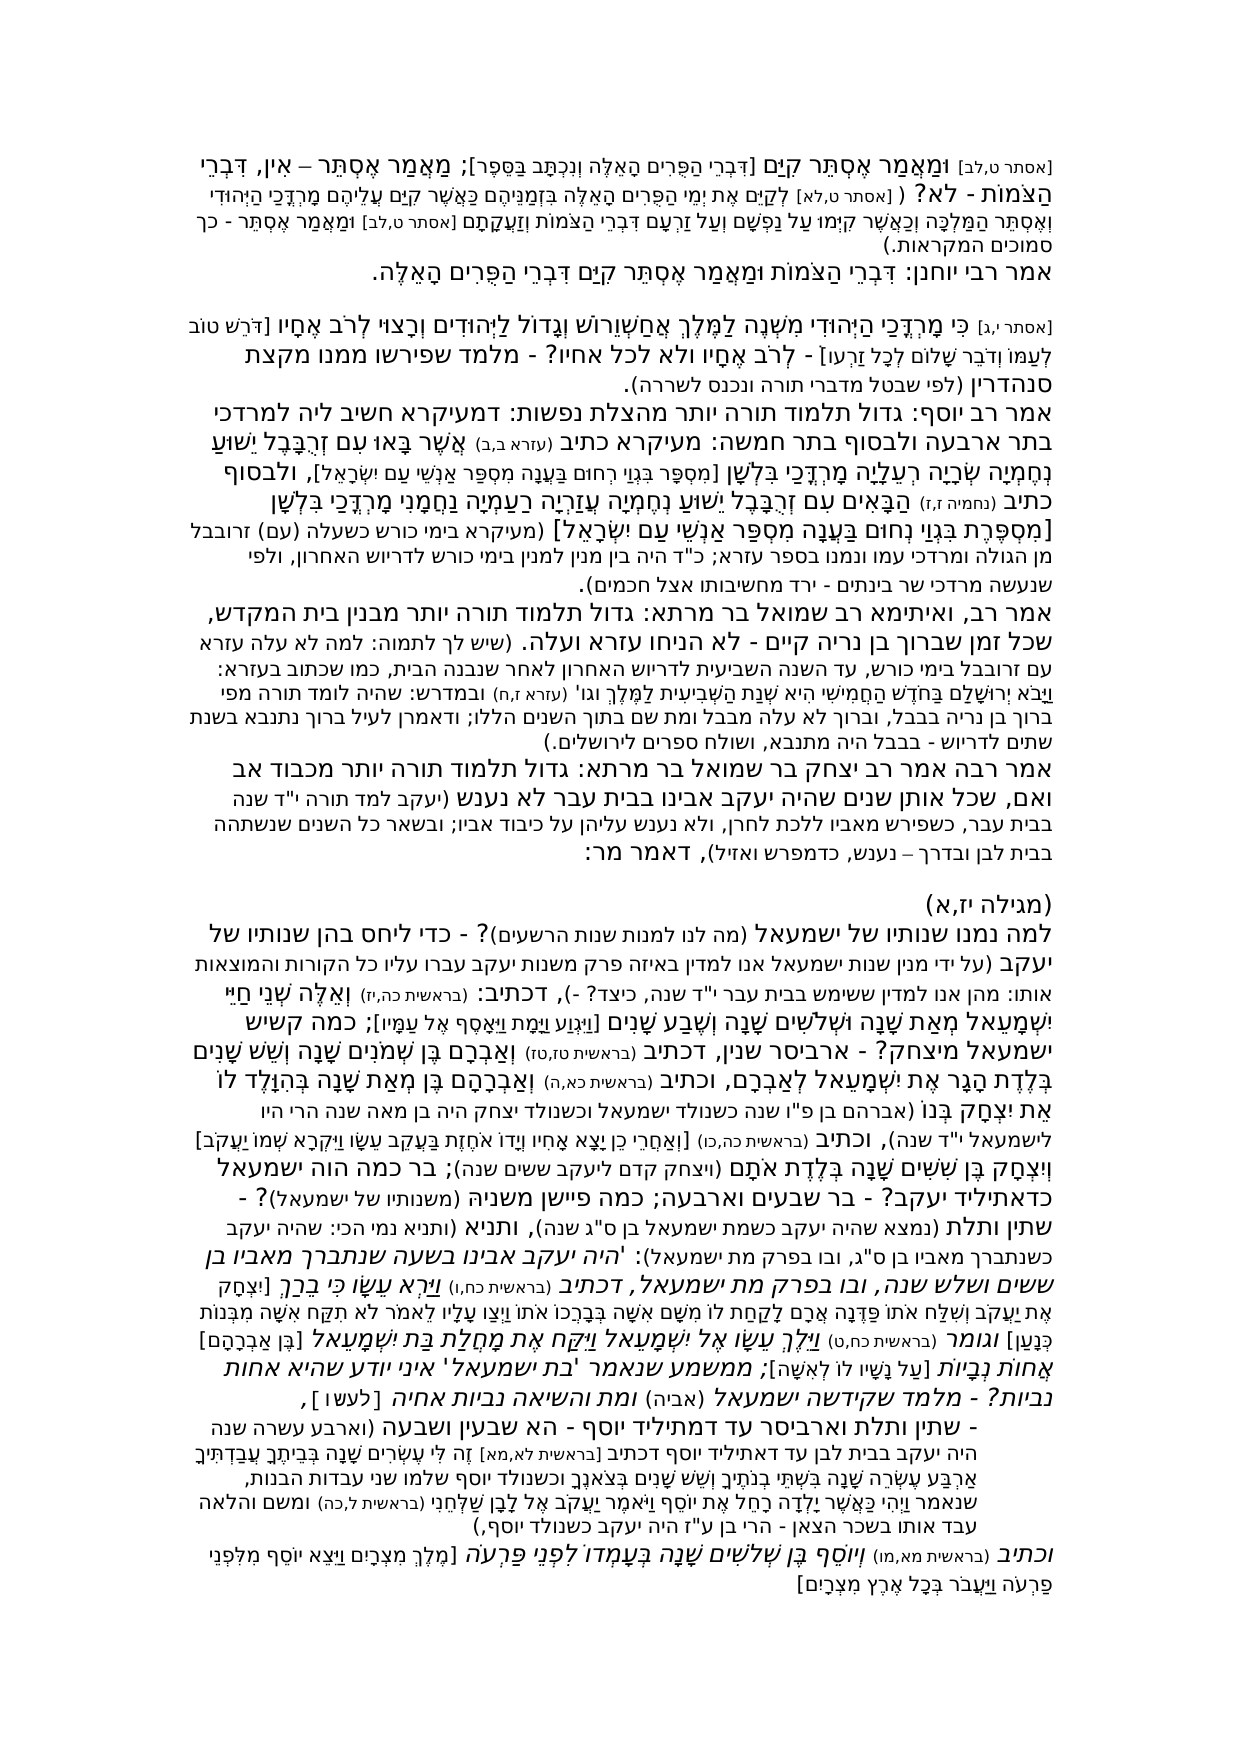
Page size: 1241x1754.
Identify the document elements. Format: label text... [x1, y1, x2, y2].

text וכתיב (בראשית מא,מו) וְיוֹסֵף בֶּן שְׁלֹשִׁים שָׁנָה בְּעָמְדוֹ לִפְנֵי פַּרְעֹה [מֶלֶךְ מִצְרָיִם וַיֵּצֵא יוֹסֵף מִלִּפְנֵי פַרְעֹה וַיַּעֲבֹר בְּכָל אֶרֶץ מִצְרָיִם] [187, 1539, 1053, 1597]
text אמר רב יוסף: גדול תלמוד תורה יותר מהצלת נפשות: דמעיקרא חשיב ליה למרדכי בתר ארבעה ולבסוף בתר חמשה: מעיקרא כתיב (עזרא ב,ב) אֲשֶׁר בָּאוּ עִם זְרֻבָּבֶל יֵשׁוּעַ נְחֶמְיָה שְׂרָיָה רְעֵלָיָה מָרְדֳּכַי בִּלְשָׁן [מִסְפָּר בִּגְוַי רְחוּם בַּעֲנָה מִסְפַּר אַנְשֵׁי עַם יִשְׂרָאֵל], ולבסוף כתיב (נחמיה ז,ז) הַבָּאִים עִם זְרֻבָּבֶל יֵשׁוּעַ נְחֶמְיָה עֲזַרְיָה רַעַמְיָה נַחֲמָנִי מָרְדֳּכַי בִּלְשָׁן [מִסְפֶּרֶת בִּגְוַי נְחוּם בַּעֲנָה מִסְפַּר אַנְשֵׁי עַם יִשְׂרָאֵל] (מעיקרא בימי כורש כשעלה (עם) זרובבל מן הגולה ומרדכי עמו ונמנו בספר עזרא; כ"ד היה בין מנין למנין בימי כורש לדריוש האחרון, ולפי שנעשה מרדכי שר בינתים - ירד מחשיבותו אצל חכמים). [187, 398, 1053, 598]
text אמר רבי יוחנן: דִּבְרֵי הַצֹּמוֹת וּמַאֲמַר אֶסְתֵּר קִיַּם דִּבְרֵי הַפֻּרִים הָאֵלֶּה. [187, 257, 1053, 286]
text אמר רבה אמר רב יצחק בר שמואל בר מרתא: גדול תלמוד תורה יותר מכבוד אב ואם, שכל אותן שנים שהיה יעקב אבינו בבית עבר לא נענש (יעקב למד תורה י"ד שנה בבית עבר, כשפירש מאביו ללכת לחרן, ולא נענש עליהן על כיבוד אביו; ובשאר כל השנים שנשתהה בבית לבן ובדרך – נענש, כדמפרש ואזיל), דאמר מר: [187, 754, 1053, 866]
text (מגילה יז,א) [187, 890, 1053, 919]
text - שתין ותלת וארביסר עד דמתיליד יוסף - הא שבעין ושבעה (וארבע עשרה שנה היה יעקב בבית לבן עד דאתיליד יוסף דכתיב [בראשית לא,מא] זֶה לִּי עֶשְׂרִים שָׁנָה בְּבֵיתֶךָ עֲבַדְתִּיךָ אַרְבַּע עֶשְׂרֵה שָׁנָה בִּשְׁתֵּי בְנֹתֶיךָ וְשֵׁשׁ שָׁנִים בְּצֹאנֶךָ וכשנולד יוסף שלמו שני עבדות הבנות, שנאמר וַיְהִי כַּאֲשֶׁר יָלְדָה רָחֵל אֶת יוֹסֵף וַיֹּאמֶר יַעֲקֹב אֶל לָבָן שַׁלְּחֵנִי (בראשית ל,כה) ומשם והלאה עבד אותו בשכר הצאן - הרי בן ע"ז היה יעקב כשנולד יוסף,) [187, 1412, 978, 1539]
text אמר רב, ואיתימא רב שמואל בר מרתא: גדול תלמוד תורה יותר מבנין בית המקדש, שכל זמן שברוך בן נריה קיים - לא הניחו עזרא ועלה. (שיש לך לתמוה: למה לא עלה עזרא עם זרובבל בימי כורש, עד השנה השביעית לדריוש האחרון לאחר שנבנה הבית, כמו שכתוב בעזרא: וַיָּבֹא יְרוּשָׁלִַם בַּחֹדֶשׁ הַחֲמִישִׁי הִיא שְׁנַת הַשְּׁבִיעִית לַמֶּלֶךְ וגו' (עזרא ז,ח) ובמדרש: שהיה לומד תורה מפי ברוך בן נריה בבבל, וברוך לא עלה מבבל ומת שם בתוך השנים הללו; ודאמרן לעיל ברוך נתנבא בשנת שתים לדריוש - בבבל היה מתנבא, ושולח ספרים לירושלים.) [187, 598, 1053, 754]
text למה נמנו שנותיו של ישמעאל (מה לנו למנות שנות הרשעים)? - כדי ליחס בהן שנותיו של יעקב (על ידי מנין שנות ישמעאל אנו למדין באיזה פרק משנות יעקב עברו עליו כל הקורות והמוצאות אותו: מהן אנו למדין ששימש בבית עבר י"ד שנה, כיצד? -), דכתיב: (בראשית כה,יז) וְאֵלֶּה שְׁנֵי חַיֵּי יִשְׁמָעֵאל מְאַת שָׁנָה וּשְׁלֹשִׁים שָׁנָה וְשֶׁבַע שָׁנִים [וַיִּגְוַע וַיָּמָת וַיֵּאָסֶף אֶל עַמָּיו]; כמה קשיש ישמעאל מיצחק? - ארביסר שנין, דכתיב (בראשית טז,טז) וְאַבְרָם בֶּן שְׁמֹנִים שָׁנָה וְשֵׁשׁ שָׁנִים בְּלֶדֶת הָגָר אֶת יִשְׁמָעֵאל לְאַבְרָם, וכתיב (בראשית כא,ה) וְאַבְרָהָם בֶּן מְאַת שָׁנָה בְּהִוָּלֶד לוֹ אֵת יִצְחָק בְּנוֹ (אברהם בן פ"ו שנה כשנולד ישמעאל וכשנולד יצחק היה בן מאה שנה הרי היו לישמעאל י"ד שנה), וכתיב (בראשית כה,כו) [וְאַחֲרֵי כֵן יָצָא אָחִיו וְיָדוֹ אֹחֶזֶת בַּעֲקֵב עֵשָׂו וַיִּקְרָא שְׁמוֹ יַעֲקֹב] וְיִצְחָק בֶּן שִׁשִּׁים שָׁנָה בְּלֶדֶת אֹתָם (ויצחק קדם ליעקב ששים שנה); בר כמה הוה ישמעאל כדאתיליד יעקב? - בר שבעים וארבעה; כמה פיישן משניהּ (משנותיו של ישמעאל)? - שתין ותלת (נמצא שהיה יעקב כשמת ישמעאל בן ס"ג שנה), ותניא (ותניא נמי הכי: שהיה יעקב כשנתברך מאביו בן ס"ג, ובו בפרק מת ישמעאל): 'היה יעקב אבינו בשעה שנתברך מאביו בן ששים ושלש שנה, ובו בפרק מת ישמעאל, דכתיב (בראשית כח,ו) וַיַּרְא עֵשָׂו כִּי בֵרַךְ [יִצְחָק אֶת יַעֲקֹב וְשִׁלַּח אֹתוֹ פַּדֶּנָה אֲרָם לָקַחַת לוֹ מִשָּׁם אִשָּׁה בְּבָרֲכוֹ אֹתוֹ וַיְצַו עָלָיו לֵאמֹר לֹא תִקַּח אִשָּׁה מִבְּנוֹת כְּנָעַן] וגומר (בראשית כח,ט) וַיֵּלֶךְ עֵשָׂו אֶל יִשְׁמָעֵאל וַיִּקַּח אֶת מָחֲלַת בַּת יִשְׁמָעֵאל [בֶּן אַבְרָהָם] אֲחוֹת נְבָיוֹת [עַל נָשָׁיו לוֹ לְאִשָּׁה]; ממשמע שנאמר 'בת ישמעאל' איני יודע שהיא אחות נביות? - מלמד שקידשה ישמעאל (אביה) ומת והשיאה נביות אחיה [לעשו], [187, 919, 1053, 1412]
text [אסתר ט,לב] וּמַאֲמַר אֶסְתֵּר קִיַּם [דִּבְרֵי הַפֻּרִים הָאֵלֶּה וְנִכְתָּב בַּסֵּפֶר]; מַאֲמַר אֶסְתֵּר – אִין, דִּבְרֵי הַצֹּמוֹת - לא? ( [אסתר ט,לא] לְקַיֵּם אֶת יְמֵי הַפֻּרִים הָאֵלֶּה בִּזְמַנֵּיהֶם כַּאֲשֶׁר קִיַּם עֲלֵיהֶם מָרְדֳּכַי הַיְּהוּדִי וְאֶסְתֵּר הַמַּלְכָּה וְכַאֲשֶׁר קִיְּמוּ עַל נַפְשָׁם וְעַל זַרְעָם דִּבְרֵי הַצֹּמוֹת וְזַעֲקָתָם [אסתר ט,לב] וּמַאֲמַר אֶסְתֵּר - כך סמוכים המקראות.) [187, 150, 1053, 257]
text [אסתר י,ג] כִּי מָרְדֳּכַי הַיְּהוּדִי מִשְׁנֶה לַמֶּלֶךְ אֲחַשְׁוֵרוֹשׁ וְגָדוֹל לַיְּהוּדִים וְרָצוּי לְרֹב אֶחָיו [דֹּרֵשׁ טוֹב לְעַמּוֹ וְדֹבֵר שָׁלוֹם לְכָל זַרְעו]ֹ - לְרֹב אֶחָיו ולא לכל אחיו? - מלמד שפירשו ממנו מקצת סנהדרין (לפי שבטל מדברי תורה ונכנס לשררה). [187, 311, 1053, 398]
